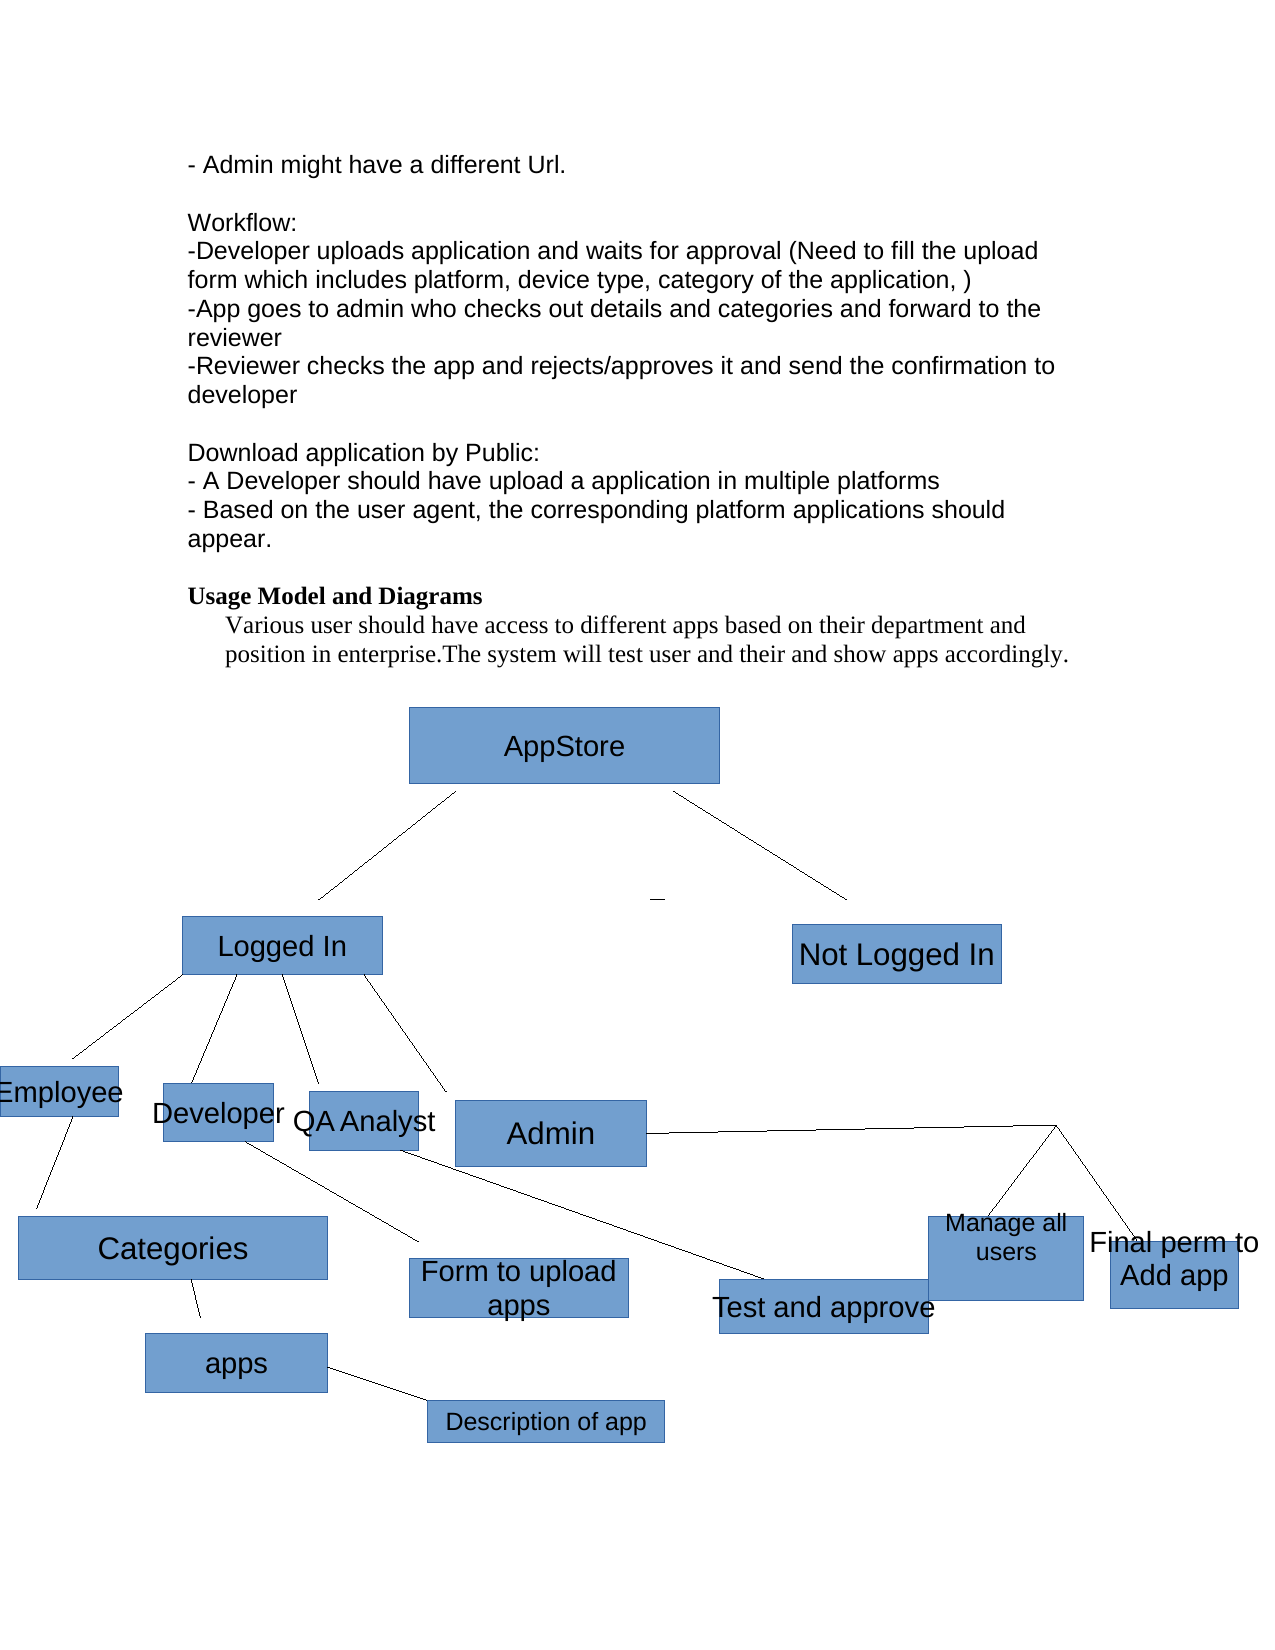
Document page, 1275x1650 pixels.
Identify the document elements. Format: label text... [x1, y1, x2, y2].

text -Developer uploads application and waits for approval (Need to fill the upload form which includes platform, device type, category of the application, ) [187, 236, 1087, 294]
text -App goes to admin who checks out details and categories and forward to the reviewer [187, 294, 1087, 351]
text Workflow: [187, 207, 1087, 236]
text Usage Model and Diagrams [187, 581, 1087, 610]
text Download application by Public: [187, 437, 1087, 466]
text - Admin might have a different Url. [187, 150, 1087, 179]
text - A Developer should have upload a application in multiple platforms [187, 466, 1087, 495]
text -Reviewer checks the app and rejects/approves it and send the confirmation to developer [187, 351, 1087, 409]
text - Based on the user agent, the corresponding platform applications should appear. [187, 495, 1087, 552]
text Various user should have access to different apps based on their department and position in enterprise.The system will test user and their and show apps accordingly. [225, 610, 1087, 667]
